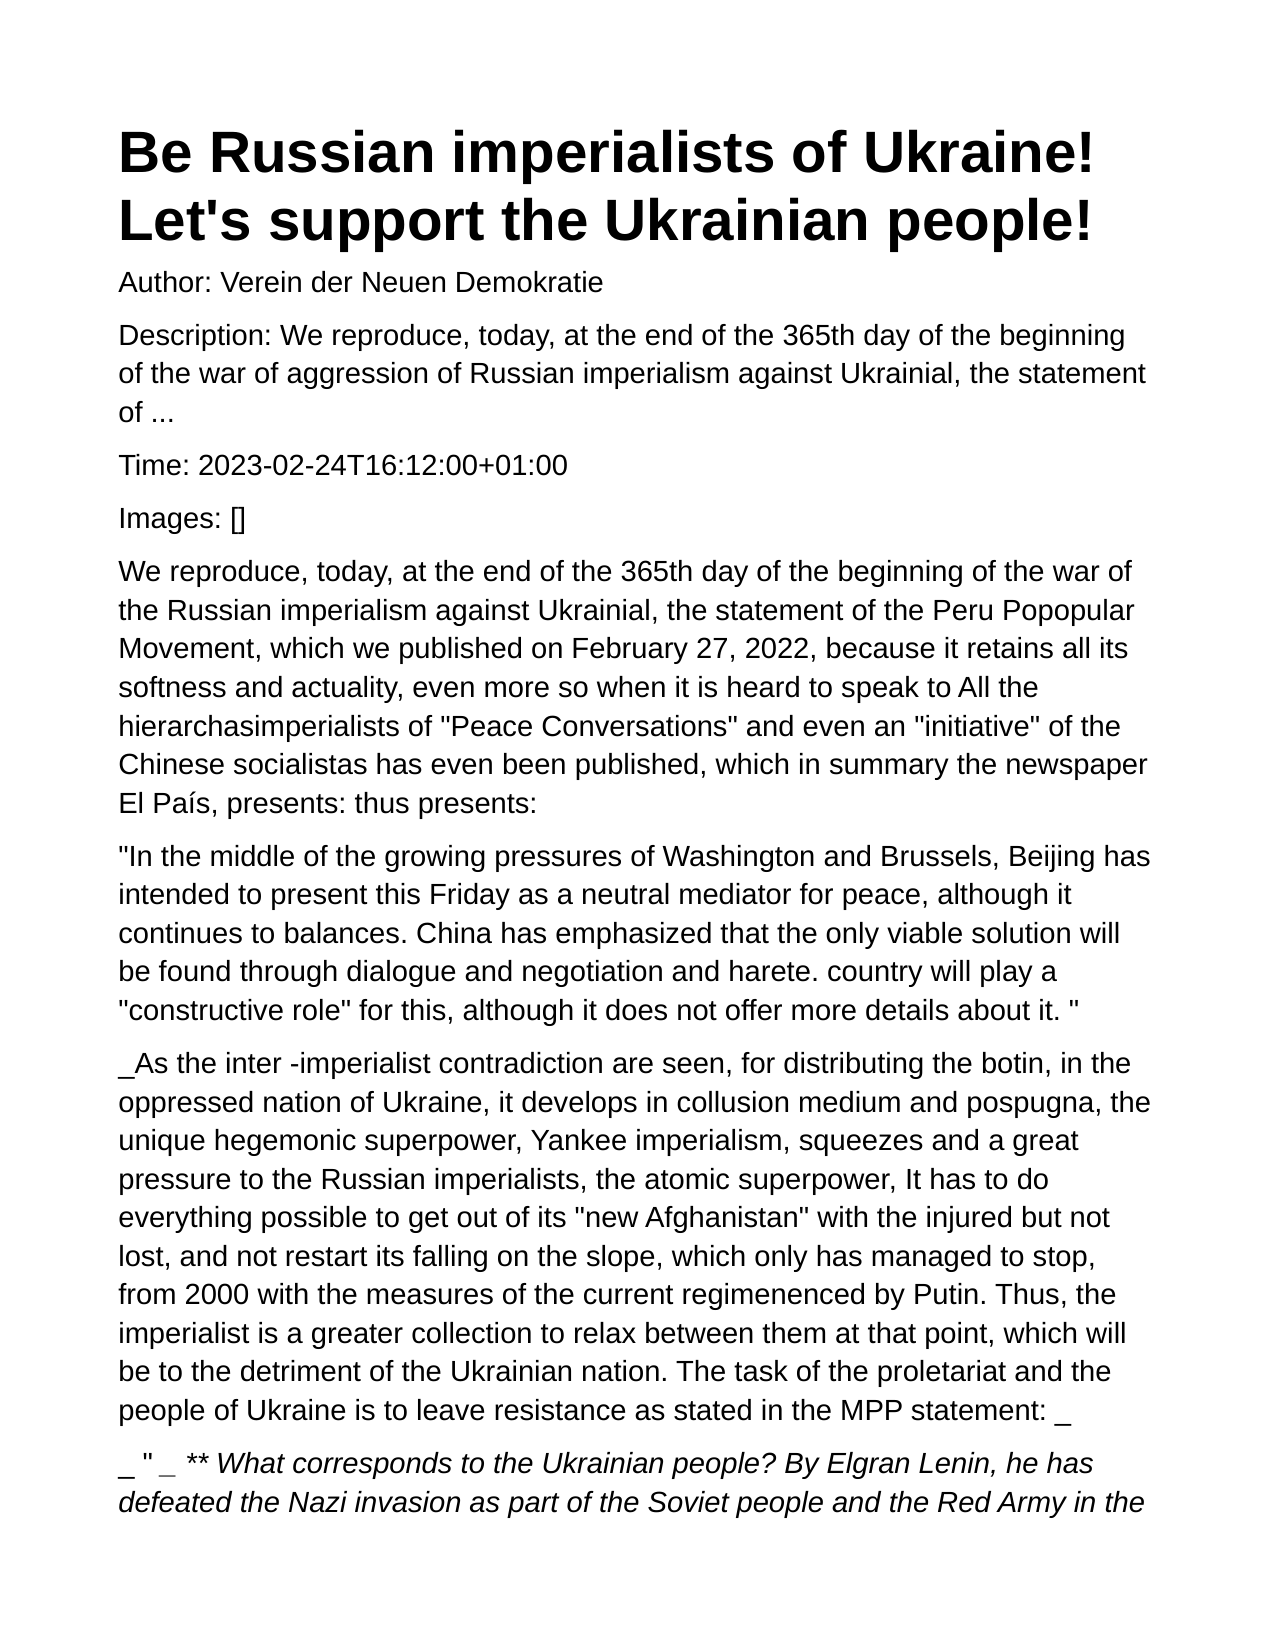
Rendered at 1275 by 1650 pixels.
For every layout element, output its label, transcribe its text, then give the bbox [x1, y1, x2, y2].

text _ " _ ** What corresponds to the Ukrainian people? By Elgran Lenin, he has defeated the Nazi invasion as part of the Soviet people and the Red Army in the [118, 1446, 1157, 1518]
text Images: [] [118, 501, 1157, 535]
subtitle Be Russian imperialists of Ukraine!Let's support the Ukrainian people! [118, 118, 1157, 252]
text Time: 2023-02-24T16:12:00+01:00 [118, 448, 1157, 482]
text Description: We reproduce, today, at the end of the 365th day of the beginning of the war of aggression of Russian imperialism against Ukrainial, the statement of ... [118, 318, 1157, 428]
text We reproduce, today, at the end of the 365th day of the beginning of the war of the Russian imperialism against Ukrainial, the statement of the Peru Popopular Movement, which we published on February 27, 2022, because it retains all its softness and actuality, even more so when it is heard to speak to All the hierarchasimperialists of "Peace Conversations" and even an "initiative" of the Chinese socialistas has even been published, which in summary the newspaper El País, presents: thus presents: [118, 554, 1157, 819]
text "In the middle of the growing pressures of Washington and Brussels, Beijing has intended to present this Friday as a neutral mediator for peace, although it continues to balances. China has emphasized that the only viable solution will be found through dialogue and negotiation and harete. country will play a "constructive role" for this, although it does not offer more details about it. " [118, 839, 1157, 1026]
text Author: Verein der Neuen Demokratie [118, 265, 1157, 298]
text _As the inter -imperialist contradiction are seen, for distributing the botin, in the oppressed nation of Ukraine, it develops in collusion medium and pospugna, the unique hegemonic superpower, Yankee imperialism, squeezes and a great pressure to the Russian imperialists, the atomic superpower, It has to do everything possible to get out of its "new Afghanistan" with the injured but not lost, and not restart its falling on the slope, which only has managed to stop, from 2000 with the measures of the current regimenenced by Putin. Thus, the imperialist is a greater collection to relax between them at that point, which will be to the detriment of the Ukrainian nation. The task of the proletariat and the people of Ukraine is to leave resistance as stated in the MPP statement: _ [118, 1046, 1157, 1426]
